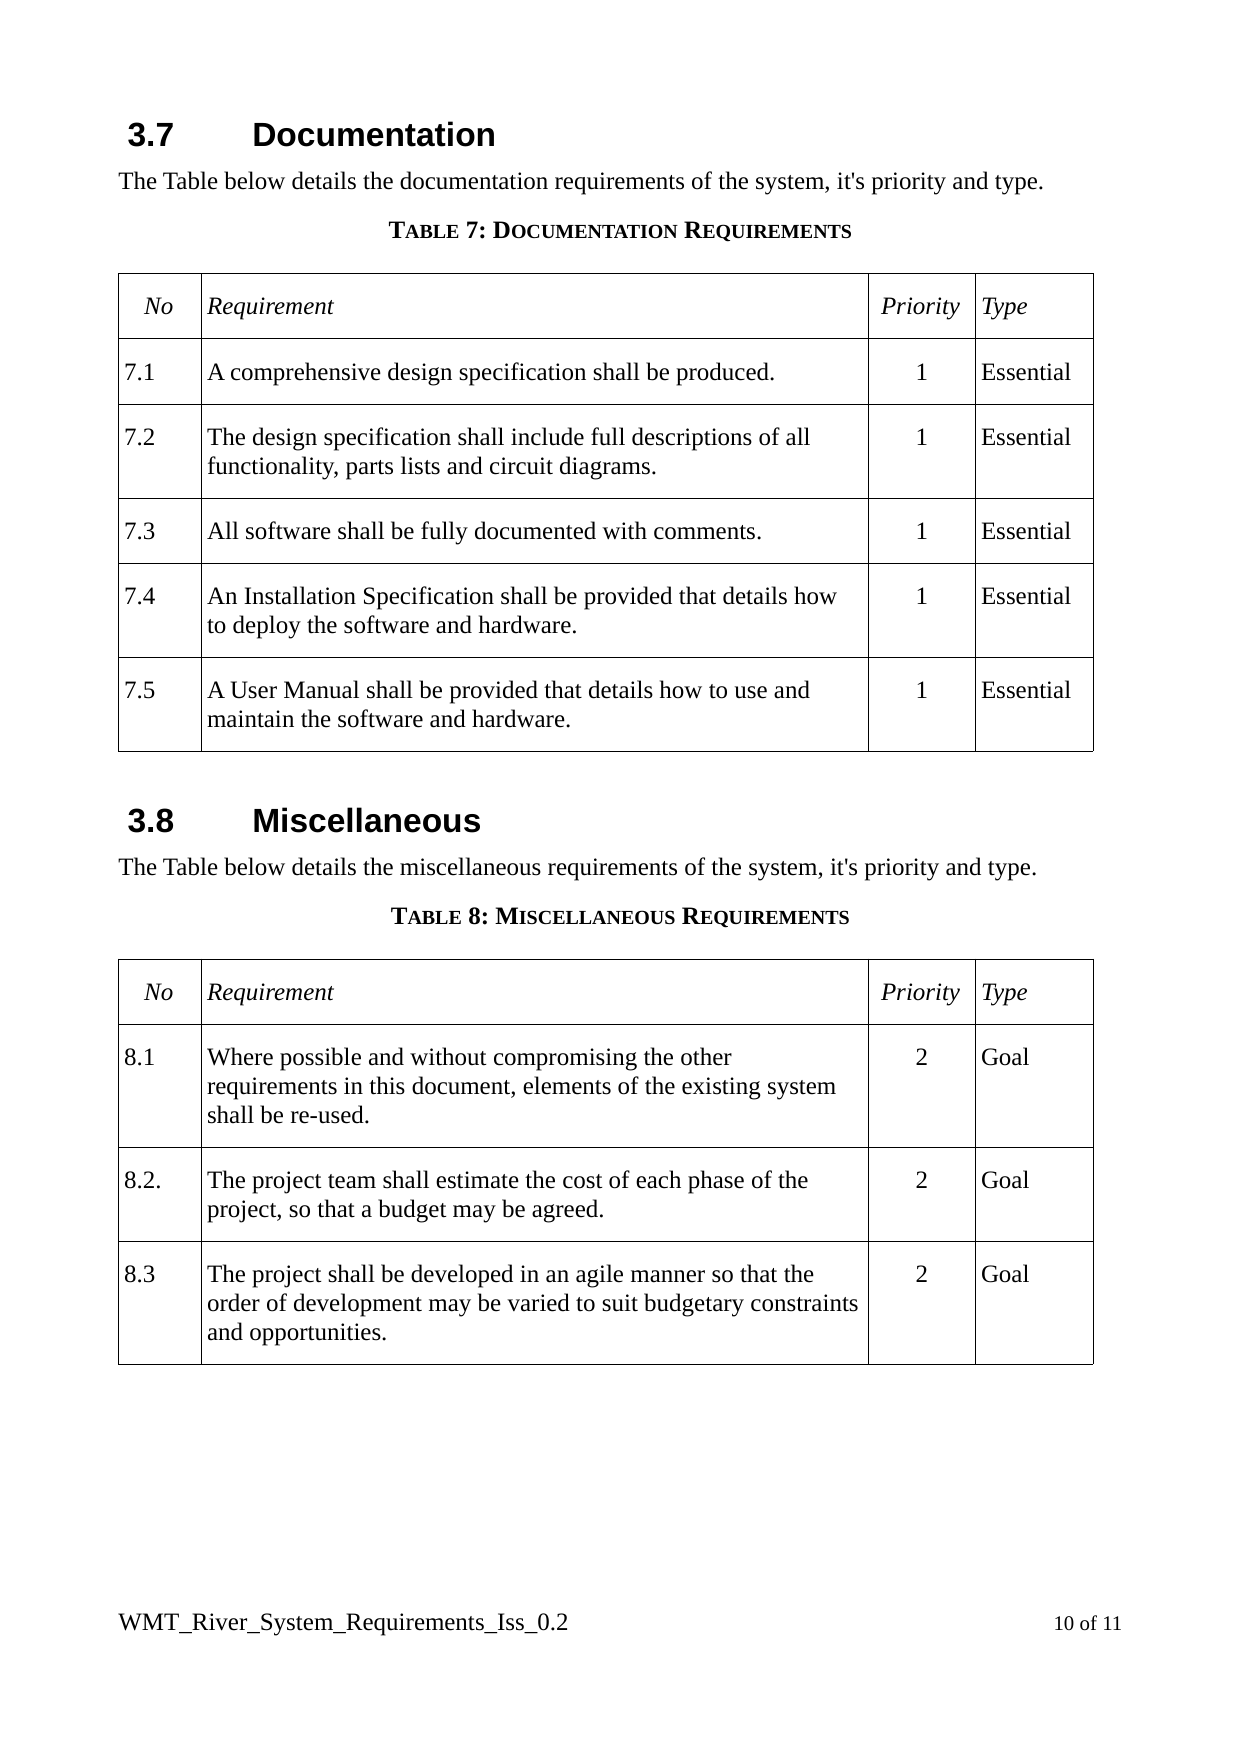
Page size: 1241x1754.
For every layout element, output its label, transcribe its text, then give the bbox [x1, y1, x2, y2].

table_cell 2 [869, 1025, 975, 1147]
table_header Type [976, 960, 1093, 1024]
table_cell 2 [869, 1148, 975, 1241]
table_cell An Installation Specification shall be provided that details how to deploy the software and hardware. [202, 564, 868, 657]
table_cell Essential [976, 339, 1093, 404]
table_cell Essential [976, 499, 1093, 563]
table_cell Essential [976, 564, 1093, 657]
table_cell Where possible and without compromising the other requirements in this document, elements of the existing system shall be re-used. [202, 1025, 868, 1147]
subtitle Table 7: Documentation Requirements [118, 216, 1122, 244]
table_cell The project shall be developed in an agile manner so that the order of development may be varied to suit budgetary constraints and opportunities. [202, 1242, 868, 1363]
table_header No [119, 960, 201, 1024]
table_cell All software shall be fully documented with comments. [202, 499, 868, 563]
table_header Priority [869, 274, 975, 338]
table_cell 8.1 [119, 1025, 201, 1147]
table_cell 8.2. [119, 1148, 201, 1241]
table_header Type [976, 274, 1093, 338]
table_cell 1 [869, 405, 975, 498]
table_cell A comprehensive design specification shall be produced. [202, 339, 868, 404]
table_cell 7.3 [119, 499, 201, 563]
subtitle Table 8: Miscellaneous Requirements [118, 901, 1122, 930]
text The Table below details the documentation requirements of the system, it's priority and type. [118, 166, 1122, 195]
subtitle Documentation [118, 115, 1122, 154]
table_cell 1 [869, 658, 975, 751]
table_header Requirement [202, 960, 868, 1024]
text The Table below details the miscellaneous requirements of the system, it's priority and type. [118, 852, 1122, 881]
table_cell Essential [976, 405, 1093, 498]
table_header Requirement [202, 274, 868, 338]
table_cell 1 [869, 499, 975, 563]
table_header No [119, 274, 201, 338]
table_cell 7.4 [119, 564, 201, 657]
table_cell Goal [976, 1242, 1093, 1363]
table_cell 1 [869, 564, 975, 657]
table_cell 1 [869, 339, 975, 404]
table_cell Goal [976, 1148, 1093, 1241]
subtitle Miscellaneous [118, 801, 1122, 839]
table_header Priority [869, 960, 975, 1024]
table_cell The design specification shall include full descriptions of all functionality, parts lists and circuit diagrams. [202, 405, 868, 498]
table_cell Goal [976, 1025, 1093, 1147]
table_cell 8.3 [119, 1242, 201, 1363]
table_cell The project team shall estimate the cost of each phase of the project, so that a budget may be agreed. [202, 1148, 868, 1241]
table_cell A User Manual shall be provided that details how to use and maintain the software and hardware. [202, 658, 868, 751]
table_cell 7.2 [119, 405, 201, 498]
table_cell 2 [869, 1242, 975, 1363]
table_cell 7.5 [119, 658, 201, 751]
table_cell Essential [976, 658, 1093, 751]
table_cell 7.1 [119, 339, 201, 404]
